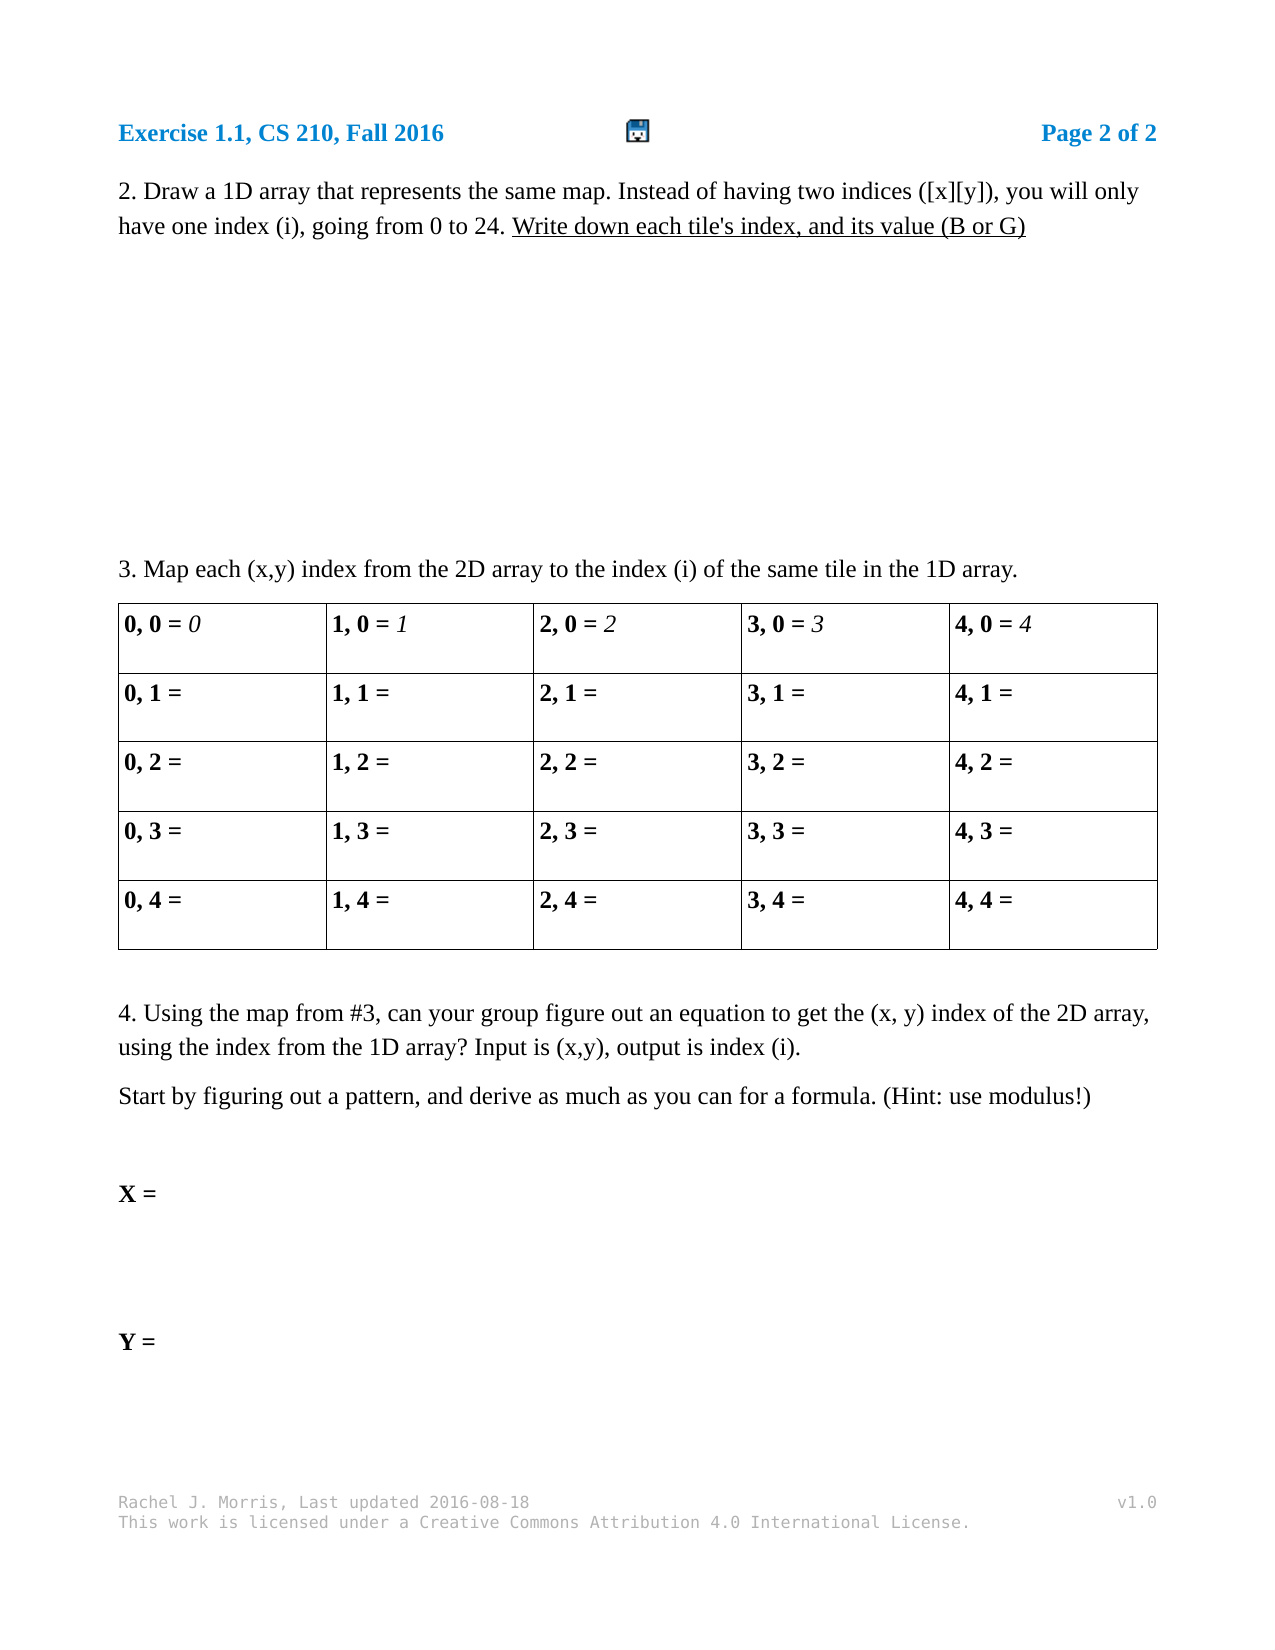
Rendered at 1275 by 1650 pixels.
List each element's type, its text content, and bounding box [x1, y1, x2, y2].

table_cell 3, 1 = [742, 674, 949, 741]
table_cell 2, 2 = [534, 742, 741, 811]
table_cell 4, 1 = [950, 674, 1157, 741]
text Y = [118, 1327, 1157, 1355]
text 4. Using the map from #3, can your group figure out an equation to get the (x, y) index of the 2D array, using the index from the 1D array? Input is (x,y), output is index (i). [118, 998, 1157, 1061]
table_header 4, 0 = 4 [950, 604, 1157, 672]
table_cell 4, 4 = [950, 881, 1157, 949]
table_cell 1, 3 = [327, 812, 533, 879]
text Start by figuring out a pattern, and derive as much as you can for a formula. (Hint: use modulus!) [118, 1081, 1157, 1110]
table_header 1, 0 = 1 [327, 604, 533, 672]
table_cell 1, 2 = [327, 742, 533, 811]
table_cell 2, 4 = [534, 881, 741, 949]
table_cell 1, 1 = [327, 674, 533, 741]
table_header 0, 0 = 0 [119, 604, 326, 672]
text 3. Map each (x,y) index from the 2D array to the index (i) of the same tile in the 1D array. [118, 554, 1157, 583]
table_cell 0, 2 = [119, 742, 326, 811]
table_header 2, 0 = 2 [534, 604, 741, 672]
table_cell 0, 4 = [119, 881, 326, 949]
table_cell 2, 1 = [534, 674, 741, 741]
table_cell 3, 3 = [742, 812, 949, 879]
table_cell 3, 4 = [742, 881, 949, 949]
table_cell 3, 2 = [742, 742, 949, 811]
table_cell 4, 3 = [950, 812, 1157, 879]
text 2. Draw a 1D array that represents the same map. Instead of having two indices ([x][y]), you will only have one index (i), going from 0 to 24. Write down each tile's index, and its value (B or G) [118, 176, 1157, 239]
table_cell 1, 4 = [327, 881, 533, 949]
table_cell 0, 3 = [119, 812, 326, 879]
table_cell 4, 2 = [950, 742, 1157, 811]
text X = [118, 1179, 1157, 1208]
picture [625, 118, 650, 144]
table_cell 0, 1 = [119, 674, 326, 741]
table_cell 2, 3 = [534, 812, 741, 879]
table_header 3, 0 = 3 [742, 604, 949, 672]
